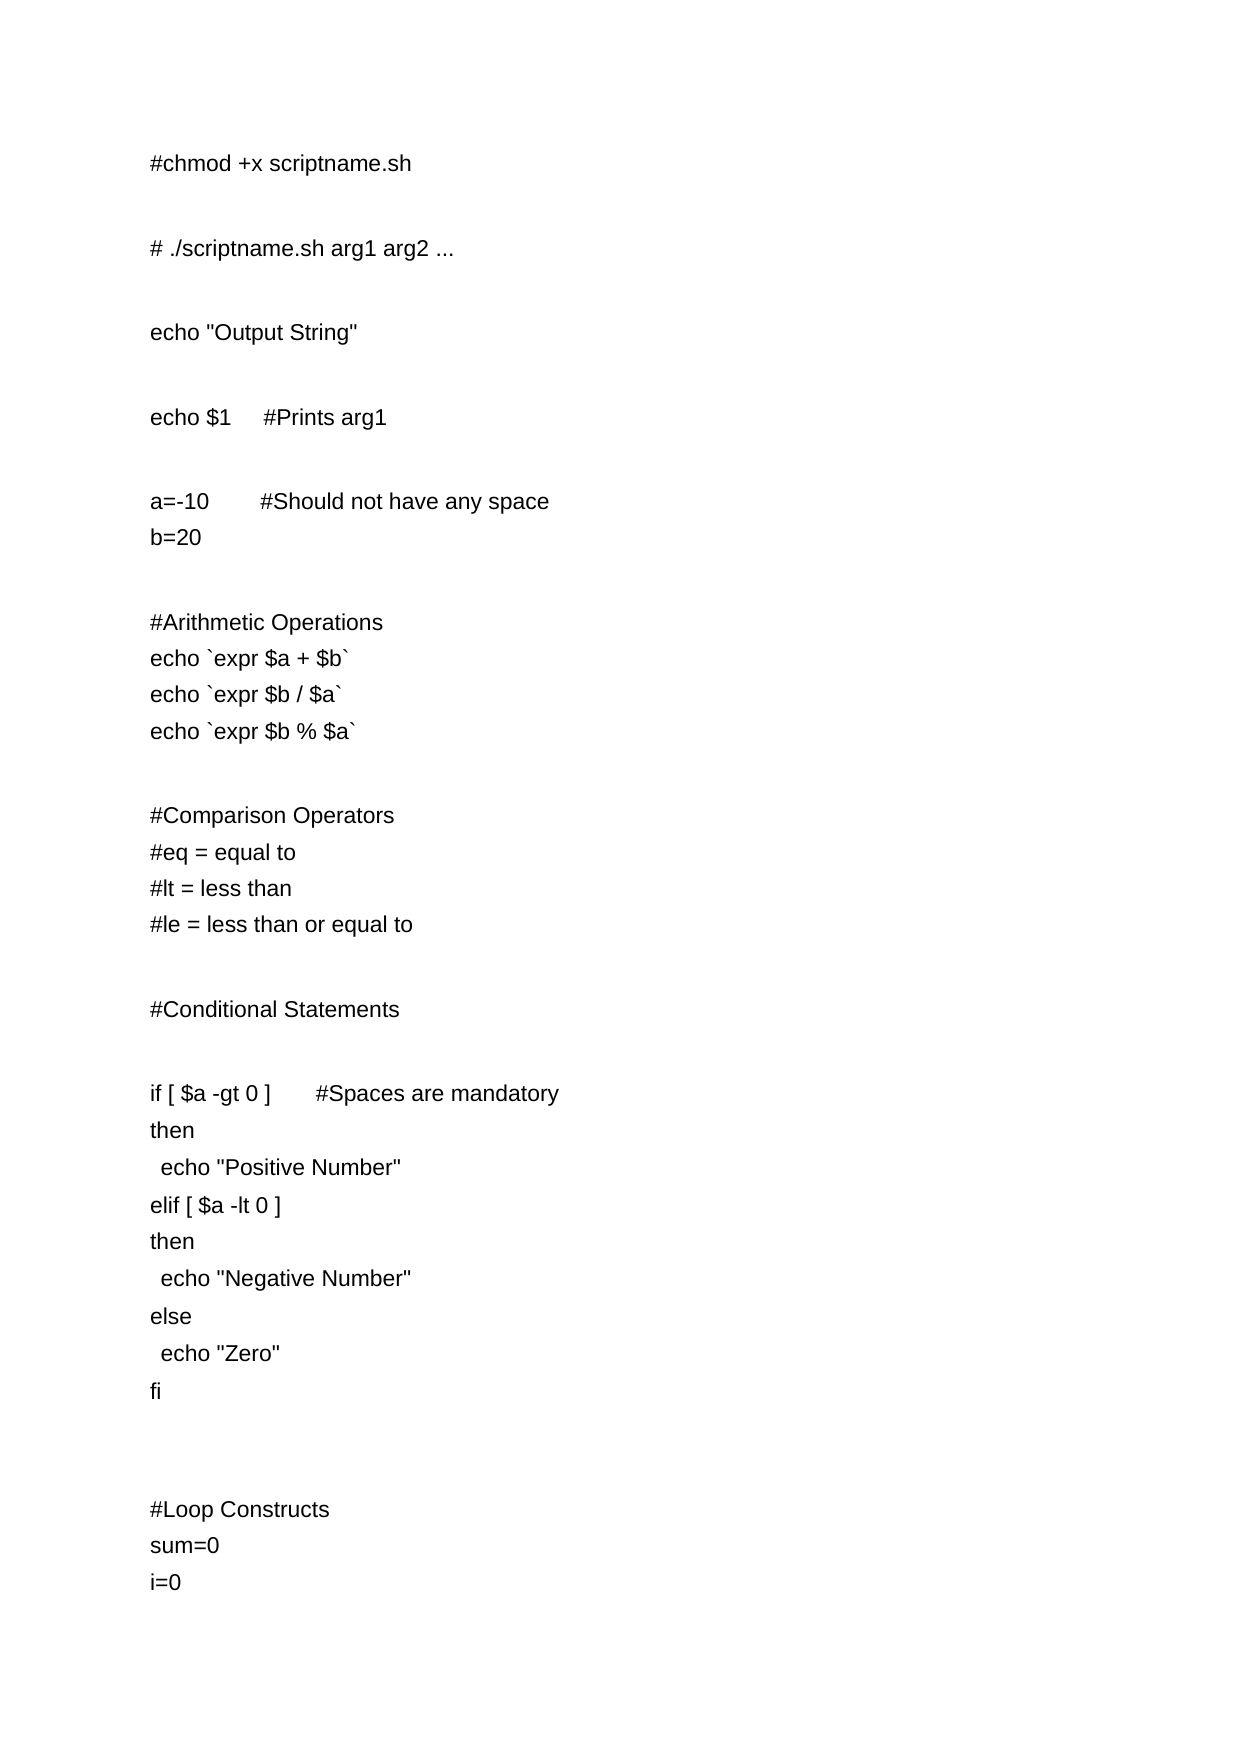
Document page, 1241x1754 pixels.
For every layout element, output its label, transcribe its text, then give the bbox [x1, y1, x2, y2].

text echo "Negative Number" [150, 1264, 1090, 1292]
text echo $1 #Prints arg1 [150, 403, 1090, 430]
text #Loop Constructs [150, 1496, 1090, 1522]
text a=-10 #Should not have any space [150, 488, 1090, 514]
text #Conditional Statements [150, 996, 1090, 1022]
text #Comparison Operators [150, 802, 1090, 829]
text i=0 [150, 1569, 1090, 1595]
text echo `expr $b % $a` [150, 718, 1090, 744]
text echo `expr $a + $b` [150, 645, 1090, 671]
text #le = less than or equal to [150, 911, 1090, 938]
text if [ $a -gt 0 ] #Spaces are mandatory [150, 1080, 1090, 1107]
text #lt = less than [150, 875, 1090, 901]
text else [150, 1303, 1090, 1329]
text sum=0 [150, 1532, 1090, 1559]
text echo "Positive Number" [150, 1153, 1090, 1181]
text echo "Output String" [150, 319, 1090, 345]
text then [150, 1117, 1090, 1143]
text # ./scriptname.sh arg1 arg2 ... [150, 234, 1090, 261]
text echo `expr $b / $a` [150, 681, 1090, 708]
text #eq = equal to [150, 839, 1090, 865]
text elif [ $a -lt 0 ] [150, 1192, 1090, 1218]
text #Arithmetic Operations [150, 609, 1090, 635]
text then [150, 1228, 1090, 1254]
text echo "Zero" [150, 1339, 1090, 1367]
text b=20 [150, 524, 1090, 551]
text #chmod +x scriptname.sh [150, 150, 1090, 176]
text fi [150, 1378, 1090, 1404]
